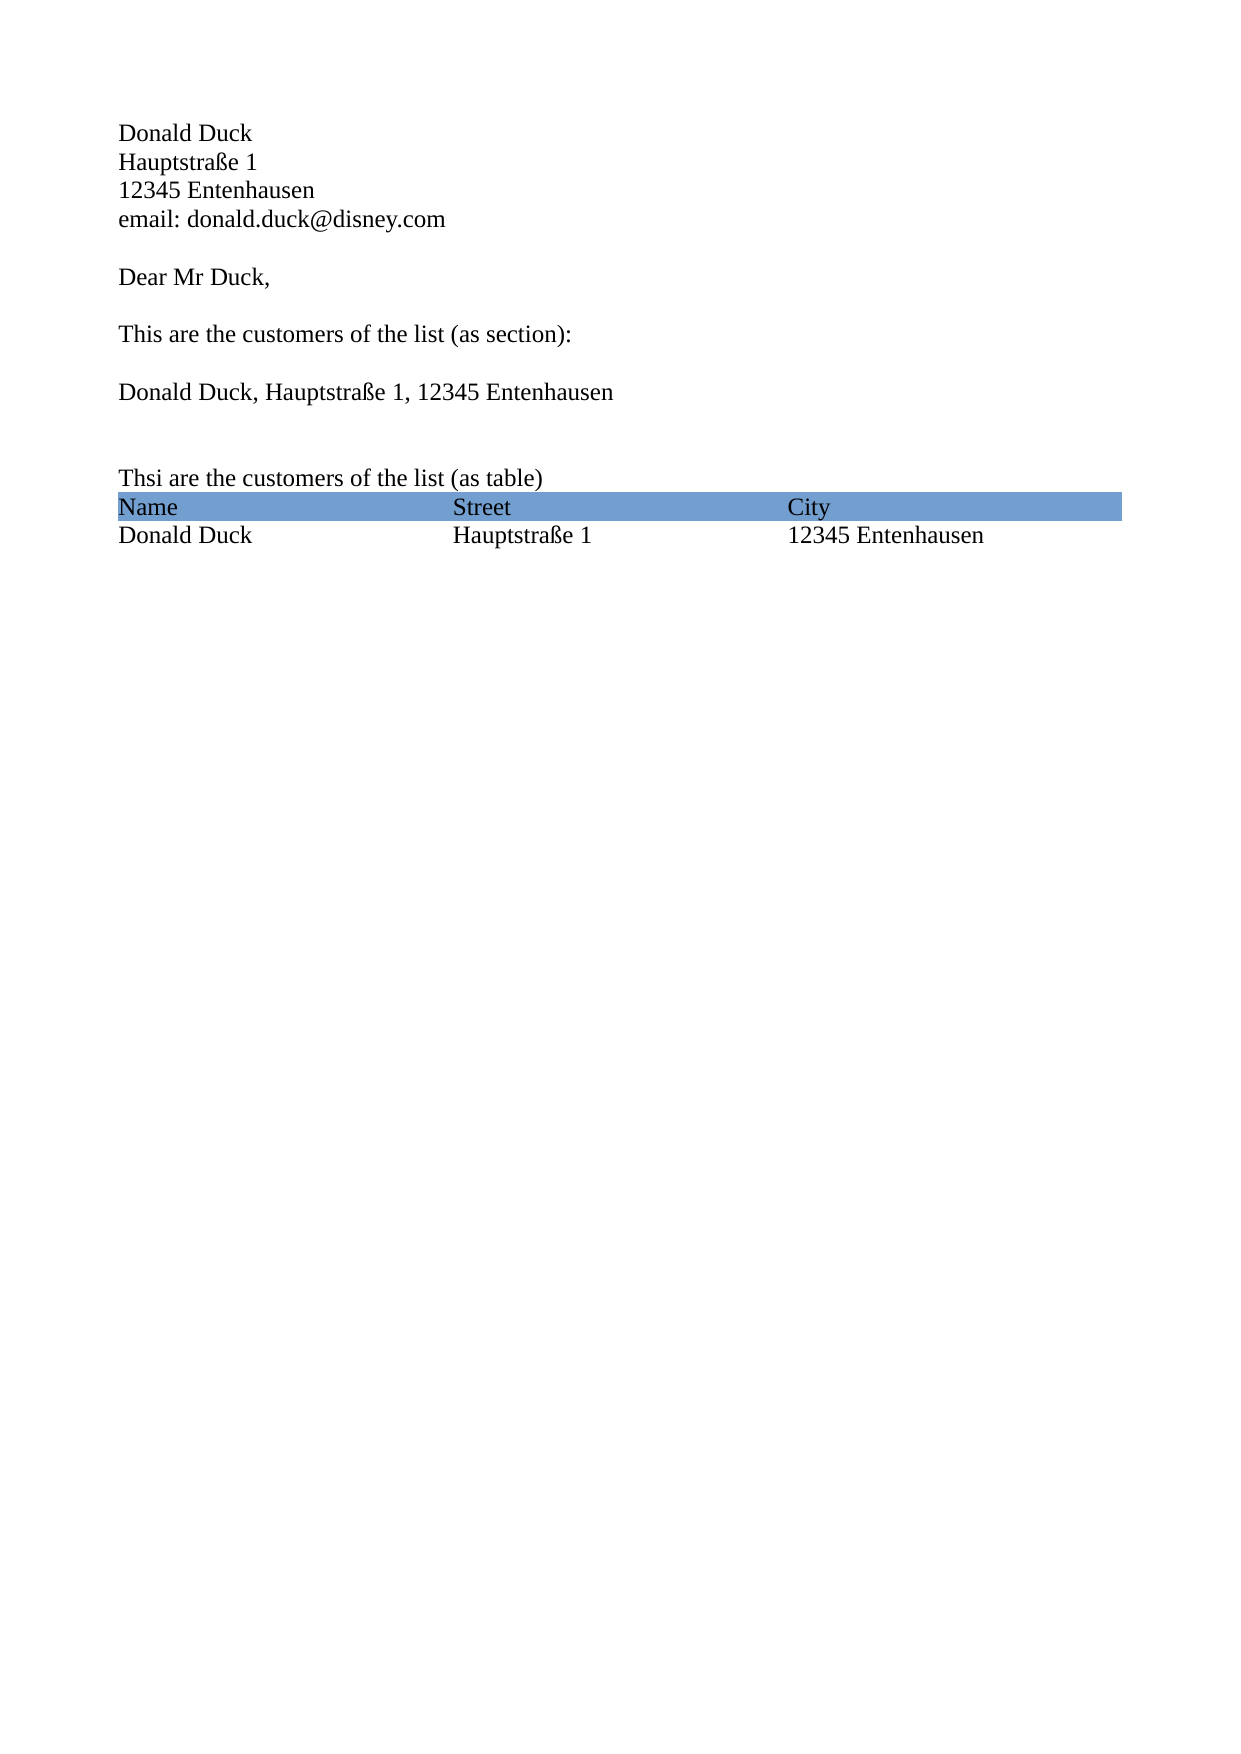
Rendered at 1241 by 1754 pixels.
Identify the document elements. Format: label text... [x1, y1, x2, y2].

table_header Street [453, 492, 787, 521]
text This are the customers of the list (as section): [118, 319, 1122, 348]
text Donald Duck, Hauptstraße 1, 12345 Entenhausen [118, 377, 1122, 406]
table_header Name [118, 492, 453, 521]
text Donald Duck [118, 118, 1122, 147]
text 12345 Entenhausen [118, 176, 1122, 204]
table_cell Hauptstraße 1 [453, 521, 787, 549]
table_header City [788, 492, 1122, 521]
table_cell 12345 Entenhausen [788, 521, 1122, 549]
text email: donald.duck@disney.com [118, 204, 1122, 233]
text Hauptstraße 1 [118, 147, 1122, 176]
text Dear Mr Duck, [118, 262, 1122, 291]
text Thsi are the customers of the list (as table) [118, 463, 1122, 492]
table_cell Donald Duck [118, 521, 453, 549]
